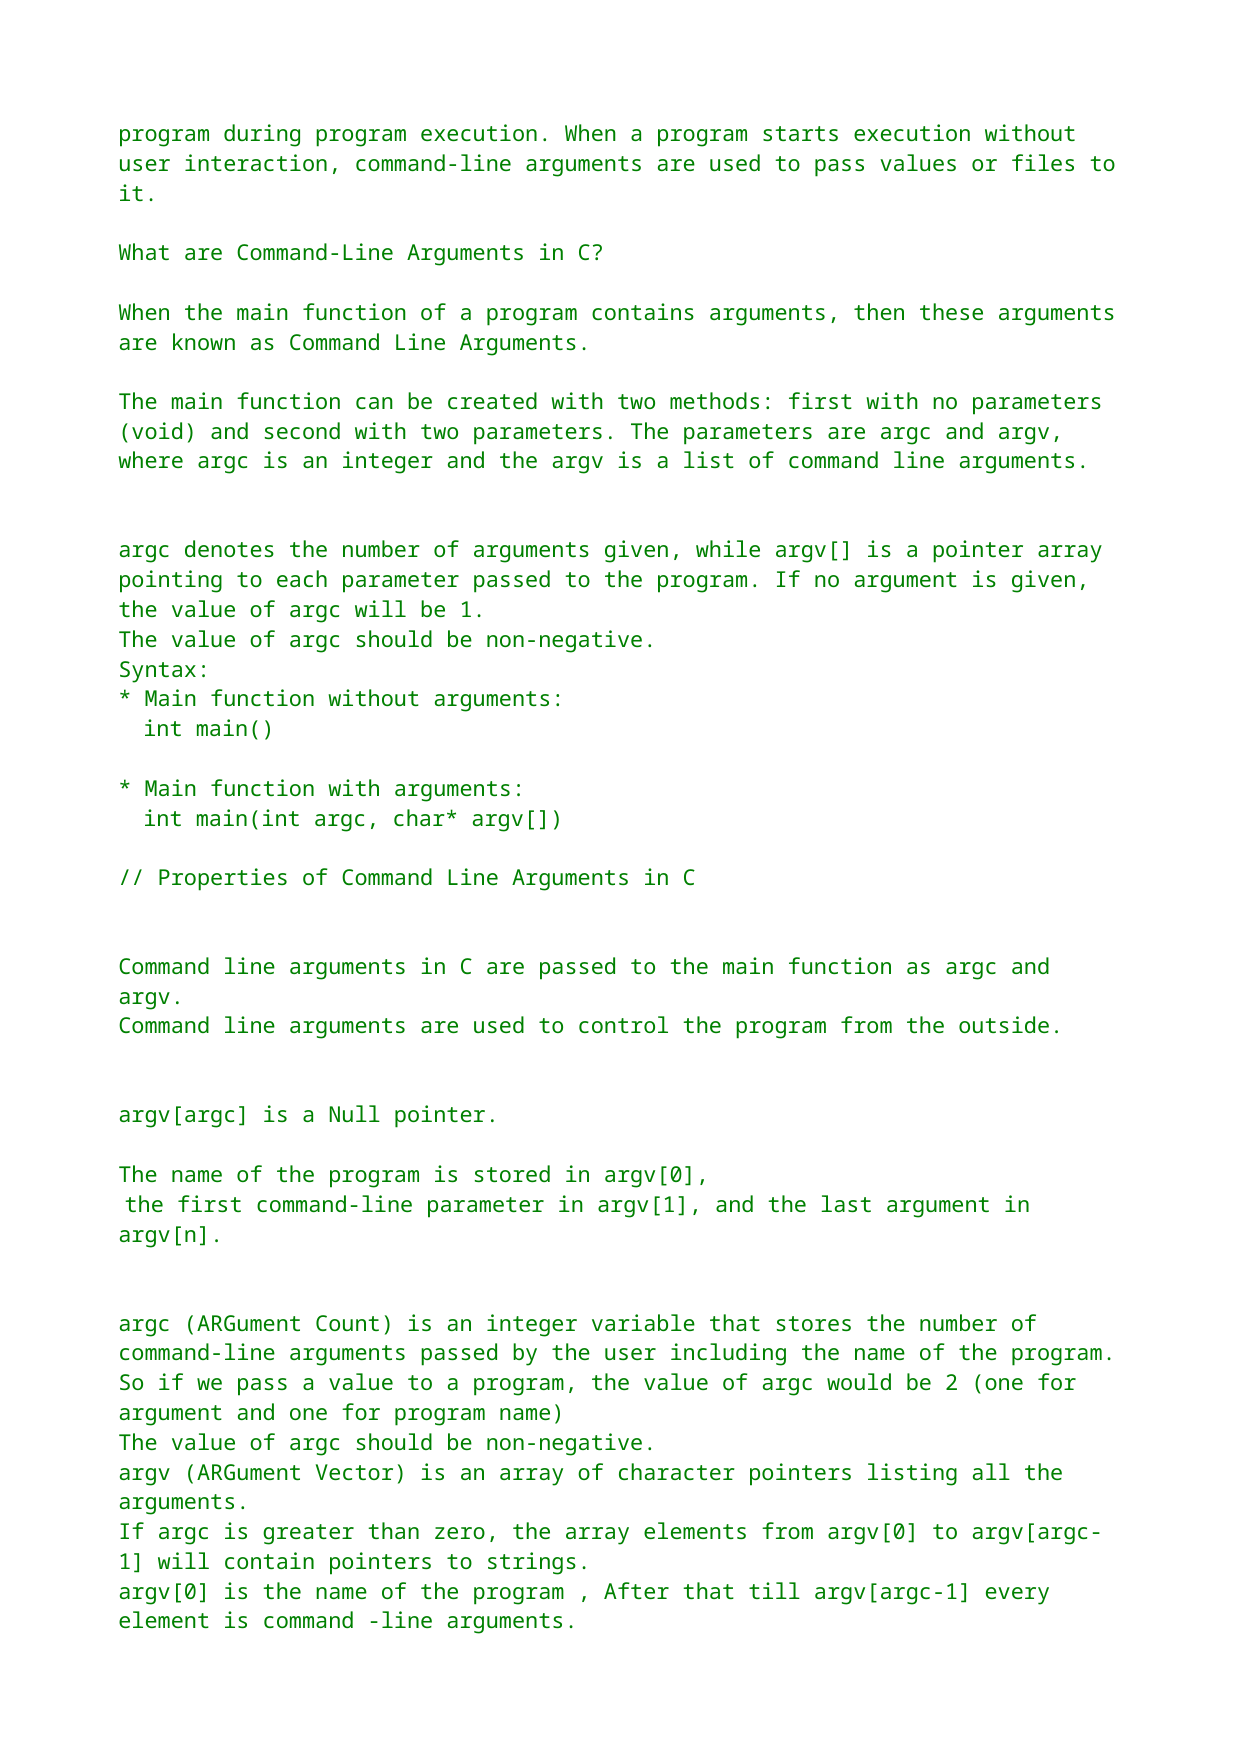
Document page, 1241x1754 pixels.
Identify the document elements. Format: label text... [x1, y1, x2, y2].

text Command line arguments are used to control the program from the outside. [118, 1011, 1122, 1040]
text What are Command-Line Arguments in C? [118, 237, 1122, 267]
text * Main function with arguments: [118, 773, 1122, 802]
text The value of argc should be non-negative. [118, 1427, 1122, 1456]
text If argc is greater than zero, the array elements from argv[0] to argv[argc-1] will contain pointers to strings. [118, 1516, 1122, 1576]
text program during program execution. When a program starts execution without user interaction, command-line arguments are used to pass values or files to it. [118, 118, 1122, 207]
text The main function can be created with two methods: first with no parameters (void) and second with two parameters. The parameters are argc and argv, where argc is an integer and the argv is a list of command line arguments. [118, 386, 1122, 475]
text int main(int argc, char* argv[]) [118, 802, 1122, 832]
text Syntax: [118, 654, 1122, 683]
text Command line arguments in C are passed to the main function as argc and argv. [118, 951, 1122, 1011]
text argc (ARGument Count) is an integer variable that stores the number of command-line arguments passed by the user including the name of the program. So if we pass a value to a program, the value of argc would be 2 (one for argument and one for program name) [118, 1307, 1122, 1427]
text argv[0] is the name of the program , After that till argv[argc-1] every element is command -line arguments. [118, 1576, 1122, 1635]
text int main() [118, 713, 1122, 743]
text The value of argc should be non-negative. [118, 624, 1122, 654]
text // Properties of Command Line Arguments in C [118, 862, 1122, 892]
text argv (ARGument Vector) is an array of character pointers listing all the arguments. [118, 1456, 1122, 1516]
text the first command-line parameter in argv[1], and the last argument in argv[n]. [118, 1189, 1122, 1248]
text * Main function without arguments: [118, 683, 1122, 713]
text When the main function of a program contains arguments, then these arguments are known as Command Line Arguments. [118, 297, 1122, 356]
text The name of the program is stored in argv[0], [118, 1159, 1122, 1189]
text argv[argc] is a Null pointer. [118, 1099, 1122, 1129]
text argc denotes the number of arguments given, while argv[] is a pointer array pointing to each parameter passed to the program. If no argument is given, the value of argc will be 1. [118, 534, 1122, 624]
